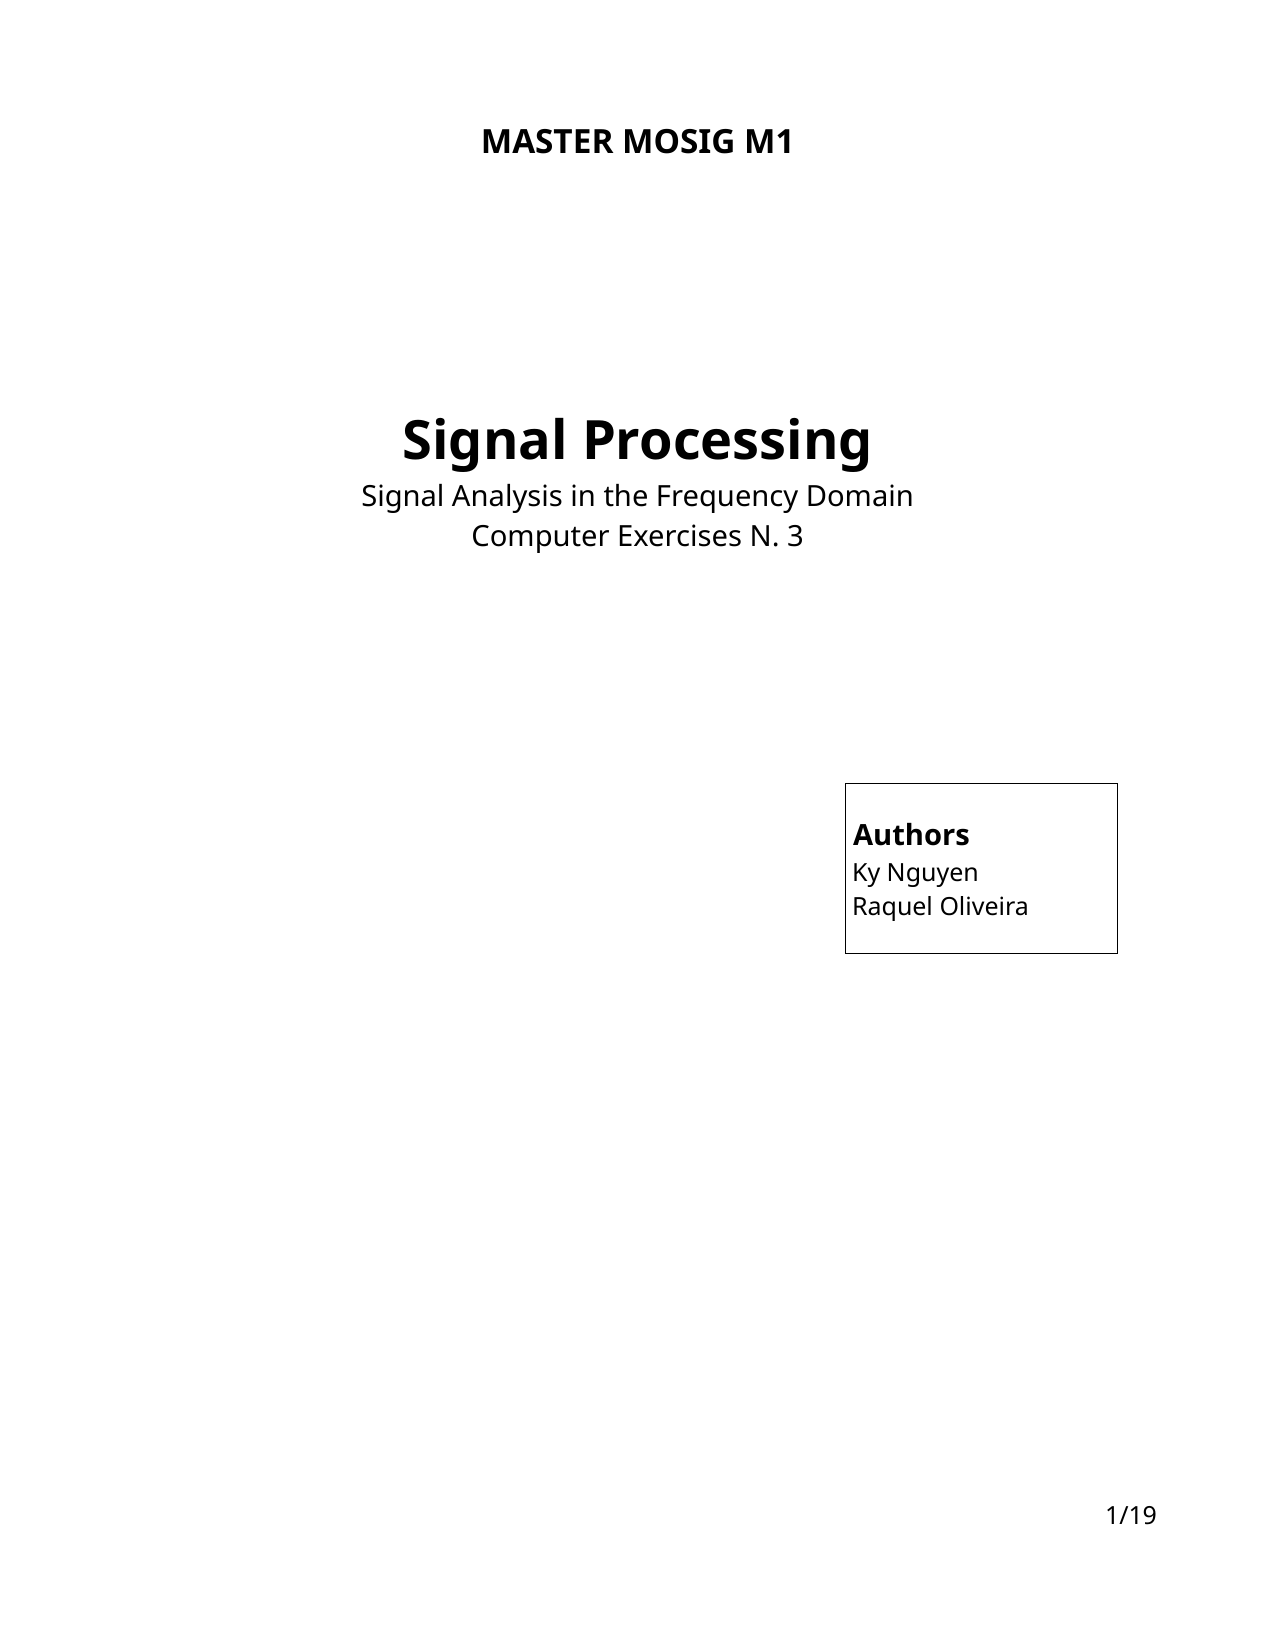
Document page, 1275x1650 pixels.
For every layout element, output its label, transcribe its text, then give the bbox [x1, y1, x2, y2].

text Signal Processing [118, 402, 1157, 476]
text Signal Analysis in the Frequency Domain [118, 476, 1157, 515]
text Computer Exercises N. 3 [118, 515, 1157, 555]
text MASTER MOSIG M1 [118, 118, 1157, 163]
